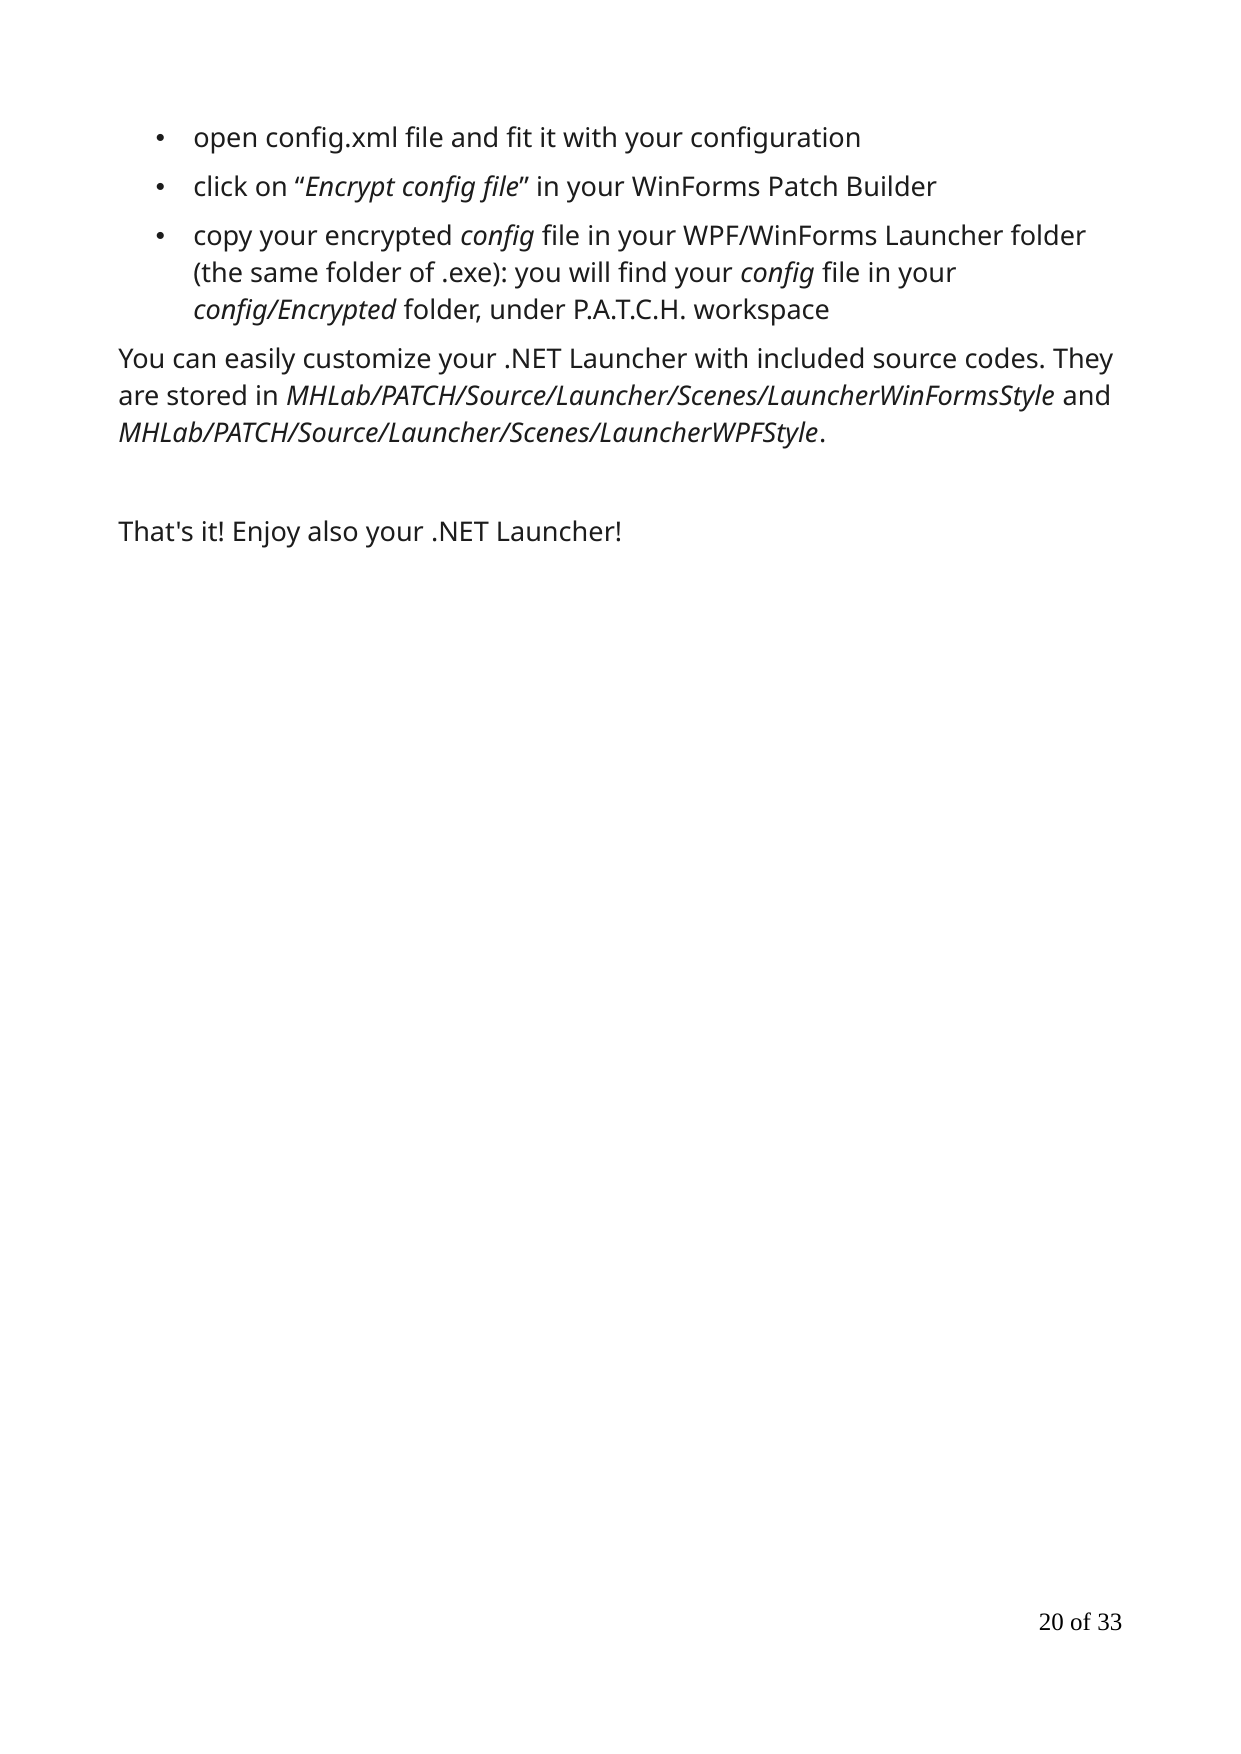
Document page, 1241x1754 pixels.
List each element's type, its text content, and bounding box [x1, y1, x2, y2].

list click on “Encrypt config file” in your WinForms Patch Builder [156, 167, 1122, 204]
text You can easily customize your .NET Launcher with included source codes. They are stored in MHLab/PATCH/Source/Launcher/Scenes/LauncherWinFormsStyle and MHLab/PATCH/Source/Launcher/Scenes/LauncherWPFStyle. [118, 340, 1122, 451]
list open config.xml file and fit it with your configuration [156, 118, 1122, 155]
list copy your encrypted config file in your WPF/WinForms Launcher folder (the same folder of .exe): you will find your config file in your config/Encrypted folder, under P.A.T.C.H. workspace [156, 217, 1122, 327]
text That's it! Enjoy also your .NET Launcher! [118, 512, 1122, 549]
